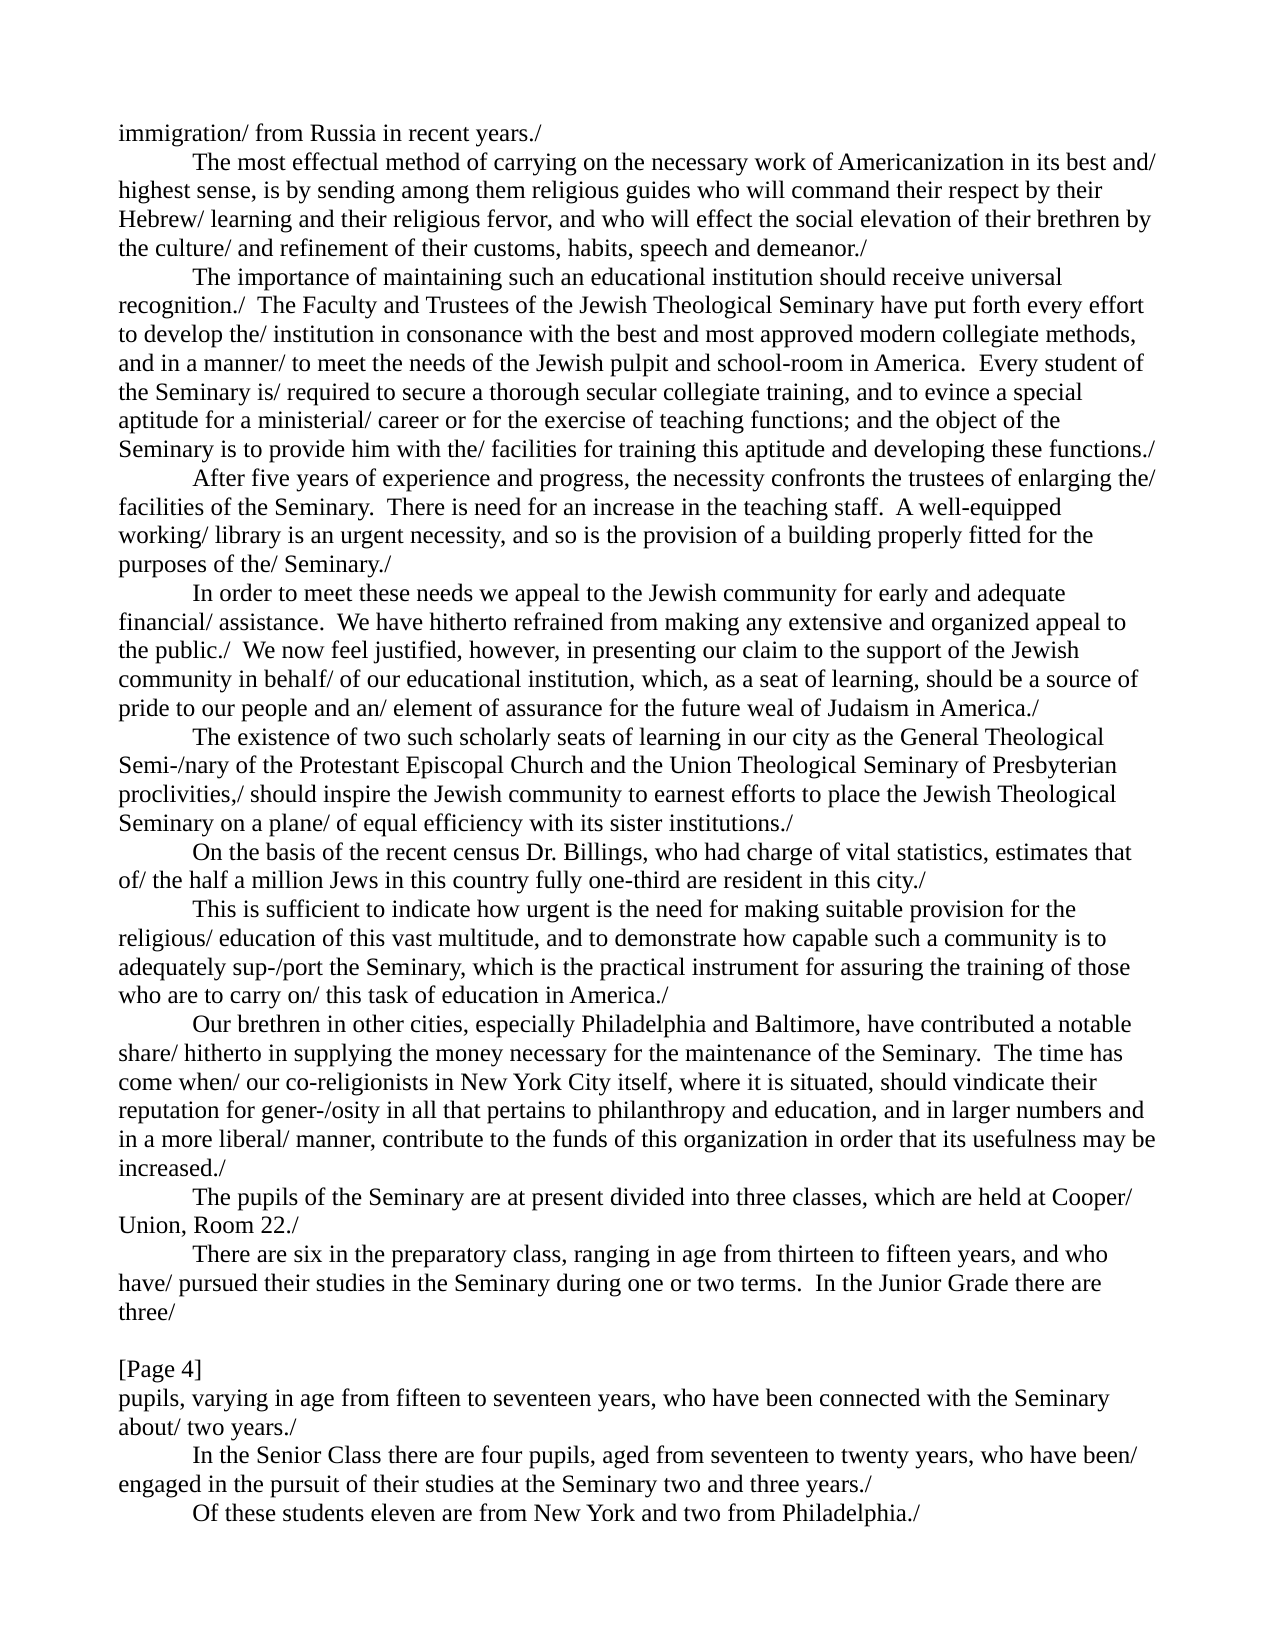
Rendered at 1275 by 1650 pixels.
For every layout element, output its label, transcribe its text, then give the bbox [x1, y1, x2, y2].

text This is sufficient to indicate how urgent is the need for making suitable provision for the religious/ education of this vast multitude, and to demonstrate how capable such a community is to adequately sup-/port the Seminary, which is the practical instrument for assuring the training of those who are to carry on/ this task of education in America./ [118, 894, 1157, 1009]
text The pupils of the Seminary are at present divided into three classes, which are held at Cooper/ Union, Room 22./ [118, 1182, 1157, 1239]
text [Page 4] pupils, varying in age from fifteen to seventeen years, who have been connected with the Seminary about/ two years./ [118, 1354, 1157, 1441]
text After five years of experience and progress, the necessity confronts the trustees of enlarging the/ facilities of the Seminary. There is need for an increase in the teaching staff. A well-equipped working/ library is an urgent necessity, and so is the provision of a building properly fitted for the purposes of the/ Seminary./ [118, 463, 1157, 578]
text Of these students eleven are from New York and two from Philadelphia./ [118, 1498, 1157, 1527]
text Our brethren in other cities, especially Philadelphia and Baltimore, have contributed a notable share/ hitherto in supplying the money necessary for the maintenance of the Seminary. The time has come when/ our co-religionists in New York City itself, where it is situated, should vindicate their reputation for gener-/osity in all that pertains to philanthropy and education, and in larger numbers and in a more liberal/ manner, contribute to the funds of this organization in order that its usefulness may be increased./ [118, 1009, 1157, 1182]
text There are six in the preparatory class, ranging in age from thirteen to fifteen years, and who have/ pursued their studies in the Seminary during one or two terms. In the Junior Grade there are three/ [118, 1239, 1157, 1326]
text immigration/ from Russia in recent years./ [118, 118, 1157, 147]
text In the Senior Class there are four pupils, aged from seventeen to twenty years, who have been/ engaged in the pursuit of their studies at the Seminary two and three years./ [118, 1441, 1157, 1498]
text The most effectual method of carrying on the necessary work of Americanization in its best and/ highest sense, is by sending among them religious guides who will command their respect by their Hebrew/ learning and their religious fervor, and who will effect the social elevation of their brethren by the culture/ and refinement of their customs, habits, speech and demeanor./ [118, 147, 1157, 262]
text The importance of maintaining such an educational institution should receive universal recognition./ The Faculty and Trustees of the Jewish Theological Seminary have put forth every effort to develop the/ institution in consonance with the best and most approved modern collegiate methods, and in a manner/ to meet the needs of the Jewish pulpit and school-room in America. Every student of the Seminary is/ required to secure a thorough secular collegiate training, and to evince a special aptitude for a ministerial/ career or for the exercise of teaching functions; and the object of the Seminary is to provide him with the/ facilities for training this aptitude and developing these functions./ [118, 262, 1157, 463]
text The existence of two such scholarly seats of learning in our city as the General Theological Semi-/nary of the Protestant Episcopal Church and the Union Theological Seminary of Presbyterian proclivities,/ should inspire the Jewish community to earnest efforts to place the Jewish Theological Seminary on a plane/ of equal efficiency with its sister institutions./ [118, 722, 1157, 837]
text In order to meet these needs we appeal to the Jewish community for early and adequate financial/ assistance. We have hitherto refrained from making any extensive and organized appeal to the public./ We now feel justified, however, in presenting our claim to the support of the Jewish community in behalf/ of our educational institution, which, as a seat of learning, should be a source of pride to our people and an/ element of assurance for the future weal of Judaism in America./ [118, 578, 1157, 722]
text On the basis of the recent census Dr. Billings, who had charge of vital statistics, estimates that of/ the half a million Jews in this country fully one-third are resident in this city./ [118, 837, 1157, 894]
